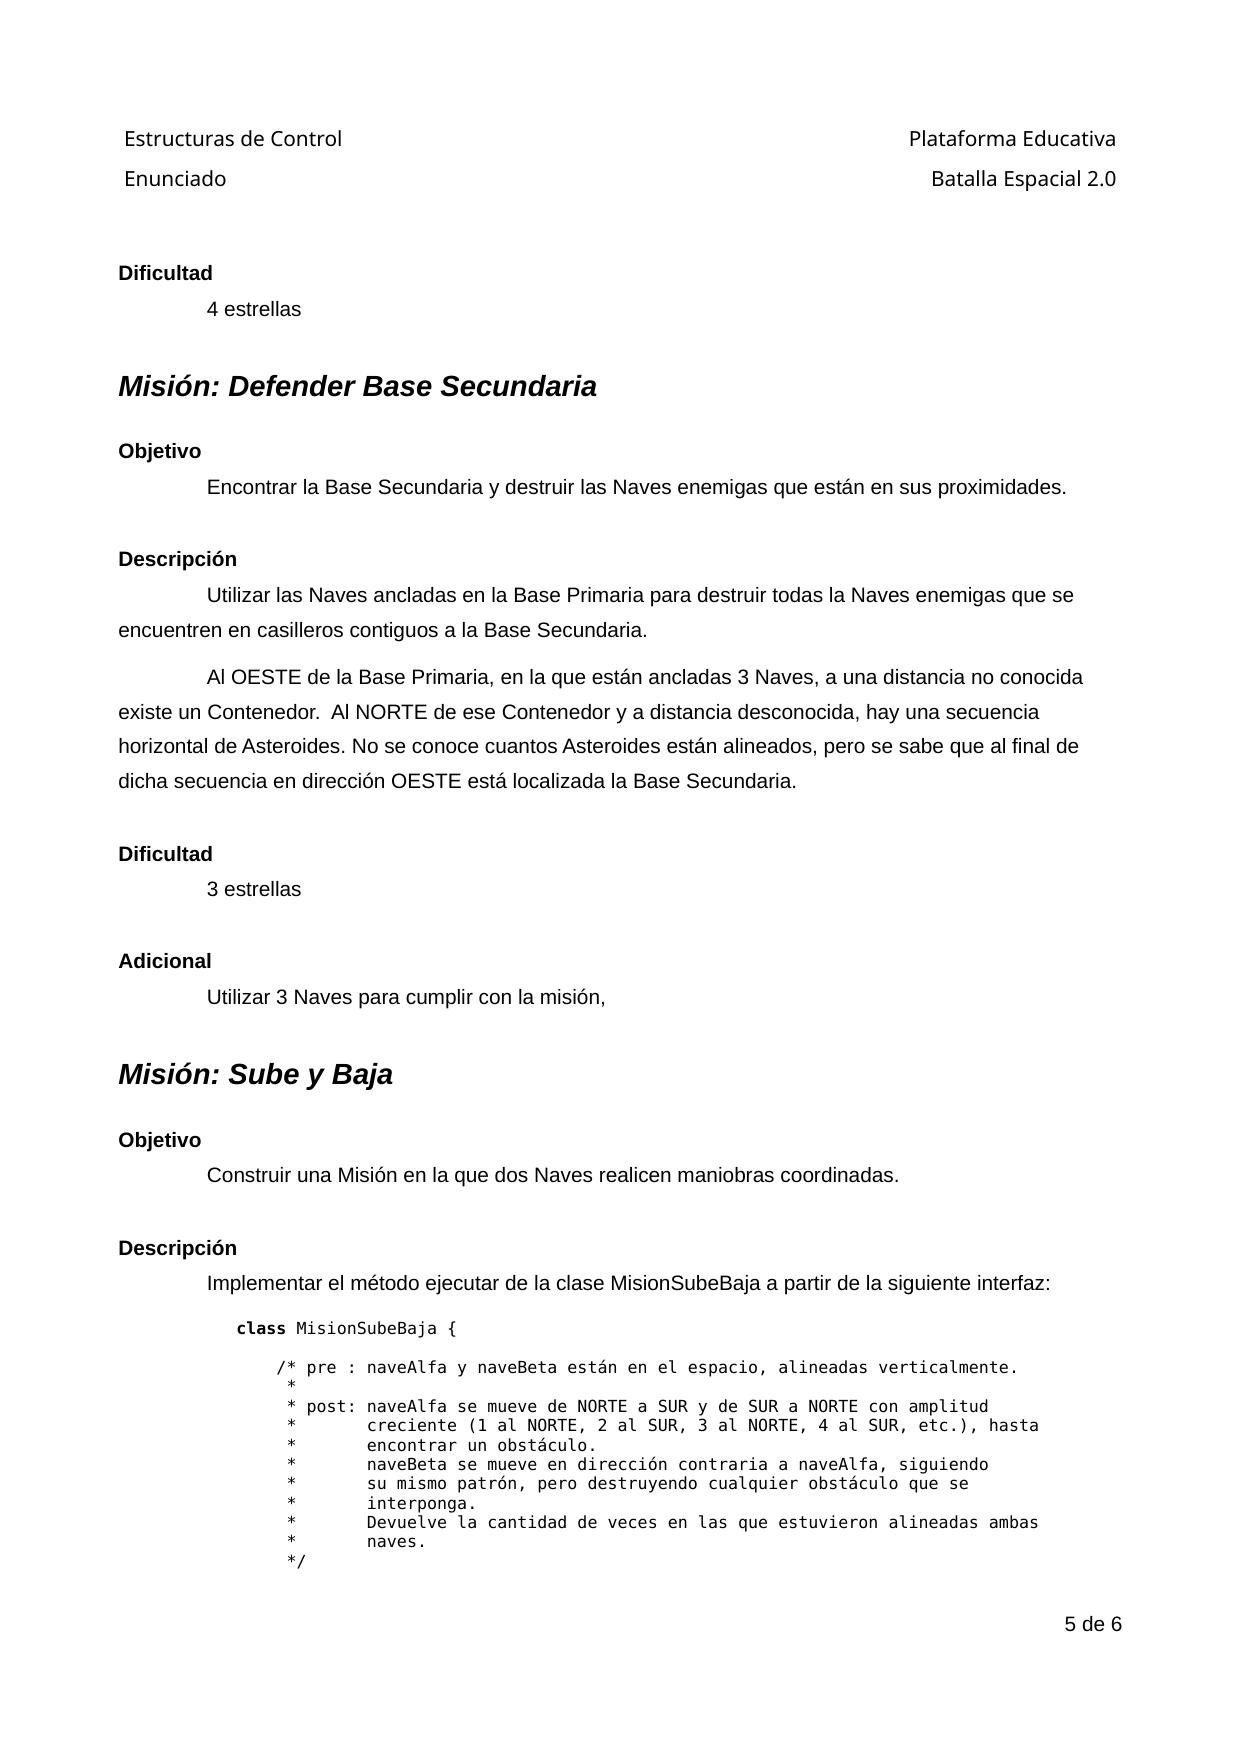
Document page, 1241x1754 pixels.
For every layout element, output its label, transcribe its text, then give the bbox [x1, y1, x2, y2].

text Implementar el método ejecutar de la clase MisionSubeBaja a partir de la siguiente interfaz: [118, 1272, 1122, 1295]
text /* pre : naveAlfa y naveBeta están en el espacio, alineadas verticalmente. [236, 1358, 1122, 1377]
subtitle Descripción [118, 548, 1122, 571]
text Utilizar las Naves ancladas en la Base Primaria para destruir todas la Naves enemigas que se encuentren en casilleros contiguos a la Base Secundaria. [118, 583, 1122, 641]
subtitle Descripción [118, 1236, 1122, 1259]
subtitle Objetivo [118, 439, 1122, 463]
text Construir una Misión en la que dos Naves realicen maniobras coordinadas. [118, 1164, 1122, 1187]
subtitle Dificultad [118, 261, 1122, 285]
text * * post: naveAlfa se mueve de NORTE a SUR y de SUR a NORTE con amplitud * creciente (1 al NORTE, 2 al SUR, 3 al NORTE, 4 al SUR, etc.), hasta * encontrar un obstáculo. * naveBeta se mueve en dirección contraria a naveAlfa, siguiendo * su mismo patrón, pero destruyendo cualquier obstáculo que se * interponga. * Devuelve la cantidad de veces en las que estuvieron alineadas ambas * naves. */ [236, 1377, 1122, 1571]
subtitle Misión: Sube y Baja [118, 1058, 1122, 1091]
subtitle Dificultad [118, 842, 1122, 865]
subtitle Objetivo [118, 1128, 1122, 1151]
text 4 estrellas [118, 297, 1122, 320]
subtitle Misión: Defender Base Secundaria [118, 369, 1122, 402]
text Encontrar la Base Secundaria y destruir las Naves enemigas que están en sus proximidades. [118, 475, 1122, 498]
text 3 estrellas [118, 878, 1122, 901]
text class MisionSubeBaja { [236, 1319, 1122, 1339]
text Utilizar 3 Naves para cumplir con la misión, [118, 986, 1122, 1009]
text Al OESTE de la Base Primaria, en la que están ancladas 3 Naves, a una distancia no conocida existe un Contenedor. Al NORTE de ese Contenedor y a distancia desconocida, hay una secuencia horizontal de Asteroides. No se conoce cuantos Asteroides están alineados, pero se sabe que al final de dicha secuencia en dirección OESTE está localizada la Base Secundaria. [118, 665, 1122, 793]
subtitle Adicional [118, 950, 1122, 973]
